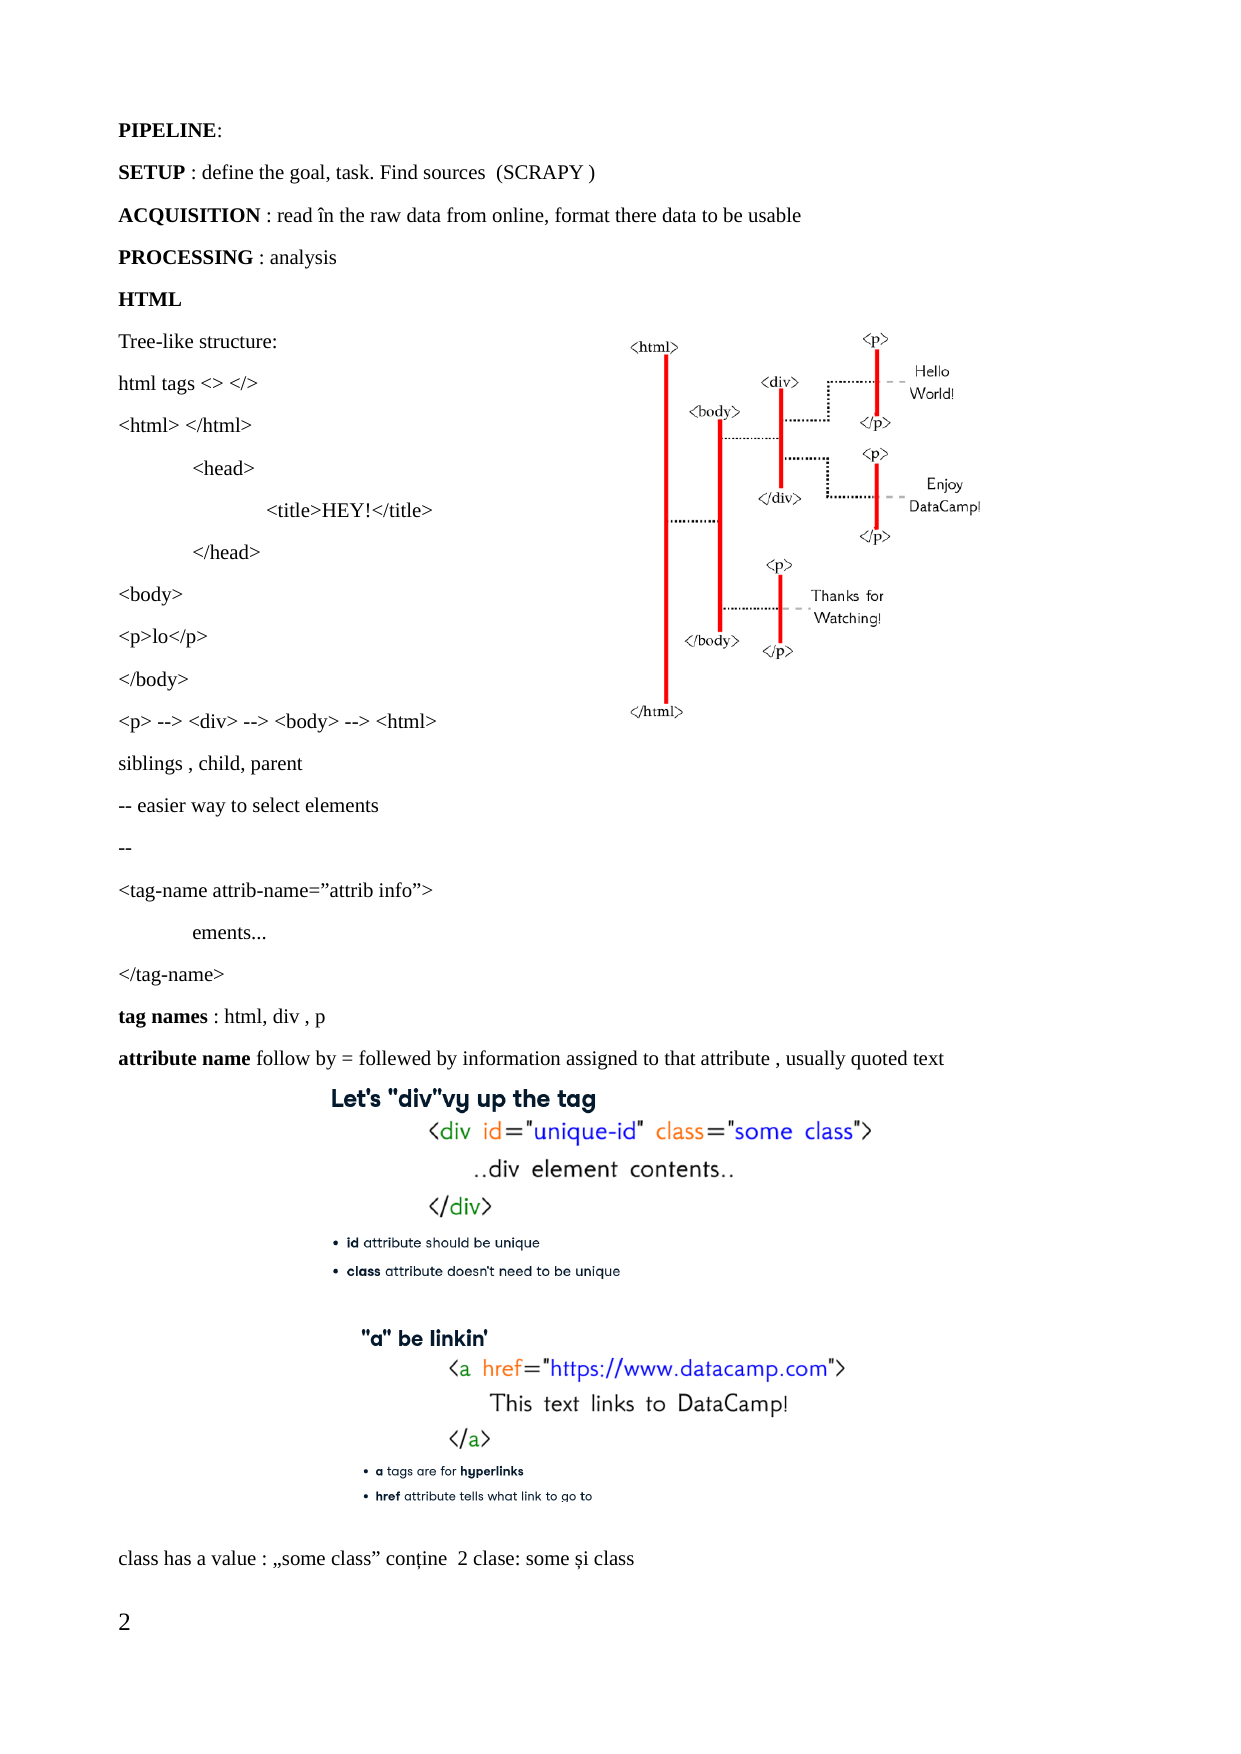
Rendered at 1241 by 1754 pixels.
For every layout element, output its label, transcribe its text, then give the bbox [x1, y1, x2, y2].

text class has a value : „some class” conține 2 clase: some și class [118, 1546, 1122, 1570]
text [996, 709, 1122, 733]
text [996, 540, 1122, 564]
picture [326, 1088, 914, 1282]
text [996, 498, 1122, 522]
text <title>HEY!</title> [118, 498, 609, 522]
text [996, 624, 1122, 648]
text </head> [118, 540, 609, 564]
text SETUP : define the goal, task. Find sources (SCRAPY ) [118, 160, 1122, 184]
text HTML [118, 287, 609, 311]
text <tag-name attrib-name=”attrib info”> [118, 877, 1122, 902]
text [996, 371, 1122, 395]
text ements... [118, 920, 1122, 944]
text html tags <> </> [118, 371, 609, 395]
text [996, 413, 1122, 437]
text </tag-name> [118, 962, 1122, 986]
text PIPELINE: [118, 118, 1122, 142]
text ACQUISITION : read în the raw data from online, format there data to be usable [118, 202, 1122, 227]
picture [357, 1329, 883, 1502]
text Tree-like structure: [118, 329, 609, 353]
text -- easier way to select elements [118, 793, 1122, 817]
text </body> [118, 667, 609, 691]
text tag names : html, div , p [118, 1004, 1122, 1028]
text [996, 667, 1122, 691]
text siblings , child, parent [118, 751, 1122, 775]
text <p> --> <div> --> <body> --> <html> [118, 709, 609, 733]
text -- [118, 835, 1122, 859]
text <p>lo</p> [118, 624, 609, 648]
text attribute name follow by = follewed by information assigned to that attribute , usually quoted text [118, 1046, 1122, 1070]
picture [609, 264, 996, 737]
text PROCESSING : analysis [118, 245, 1122, 269]
text [996, 456, 1122, 480]
text <html> </html> [118, 413, 609, 437]
text [996, 582, 1122, 606]
text [996, 329, 1122, 353]
text [996, 287, 1122, 311]
text <body> [118, 582, 609, 606]
text <head> [118, 456, 609, 480]
